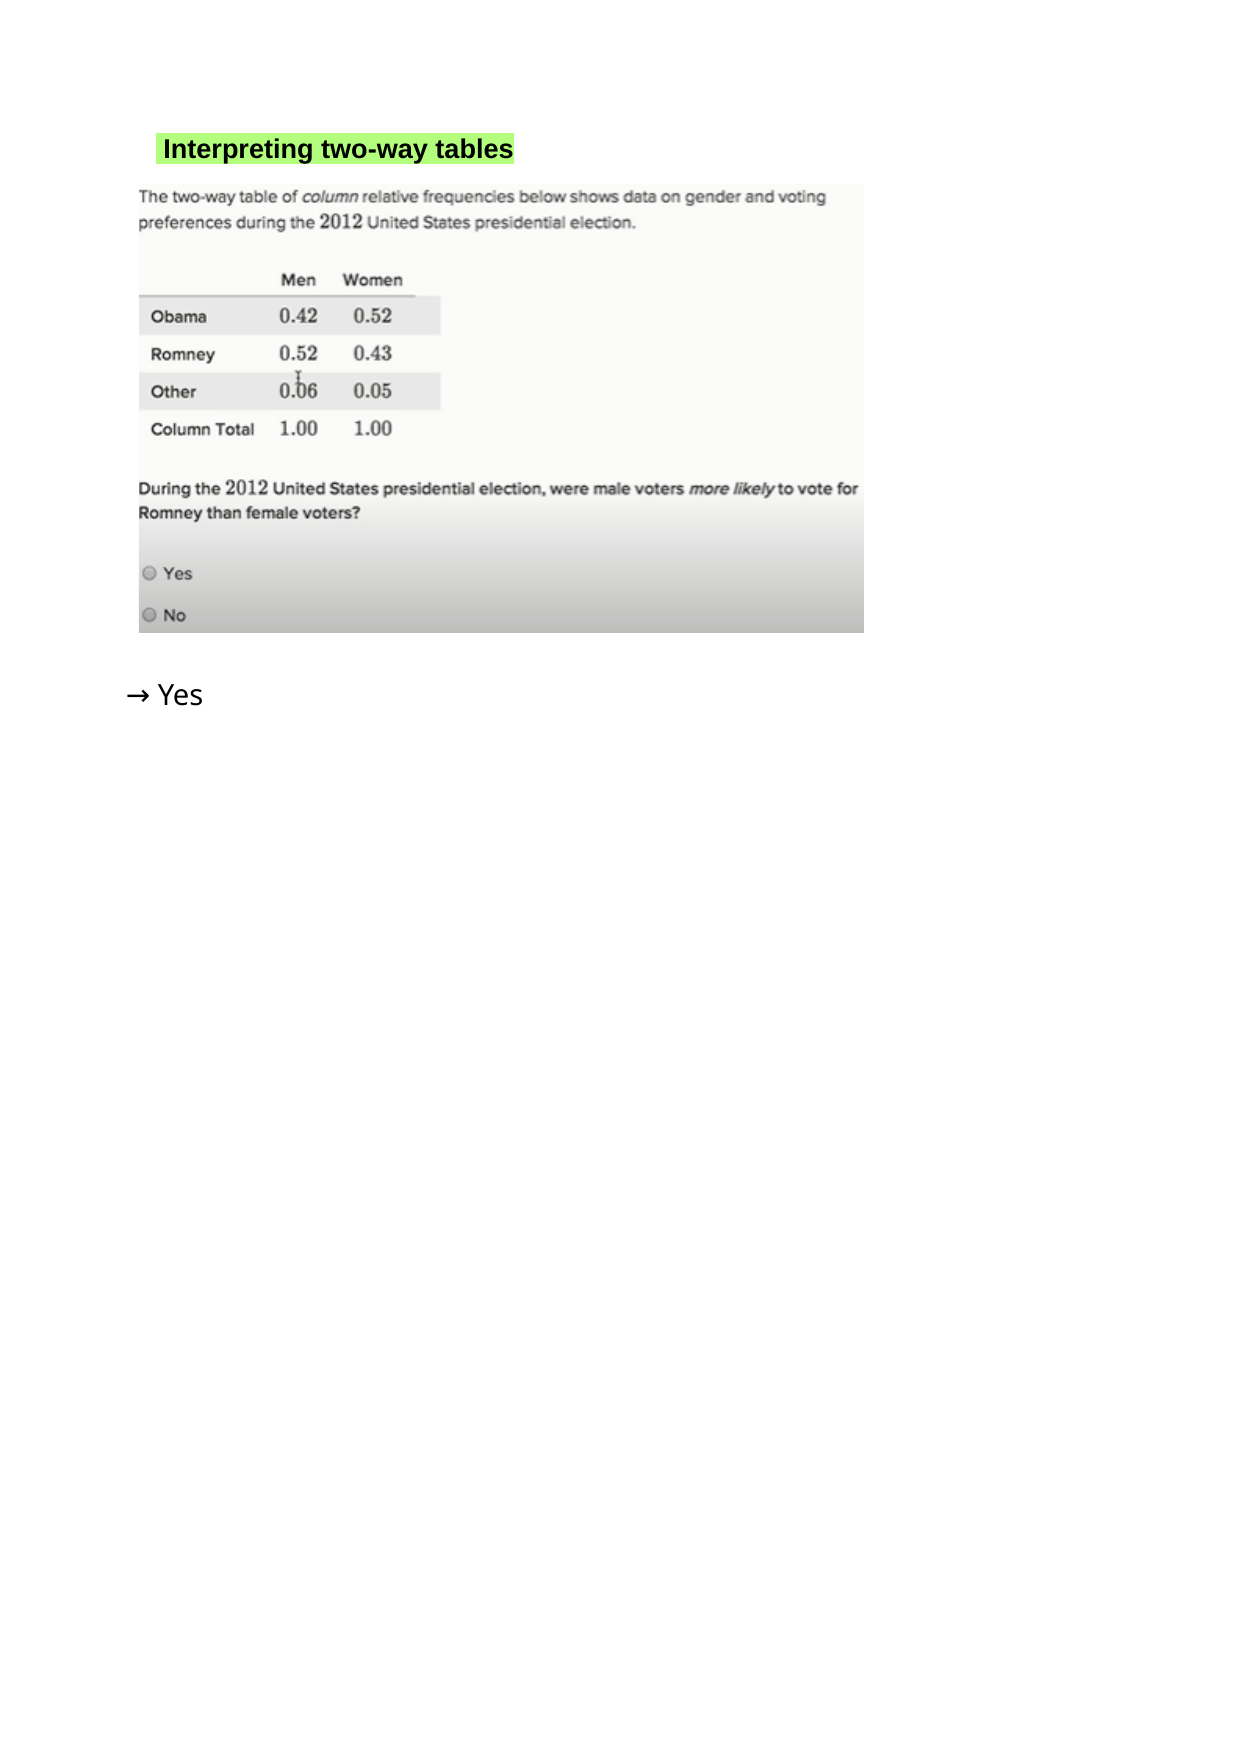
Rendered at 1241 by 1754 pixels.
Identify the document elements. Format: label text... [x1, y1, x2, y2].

text → Yes [118, 674, 1122, 714]
picture [138, 184, 864, 633]
subtitle Interpreting two-way tables [514, 133, 1122, 164]
